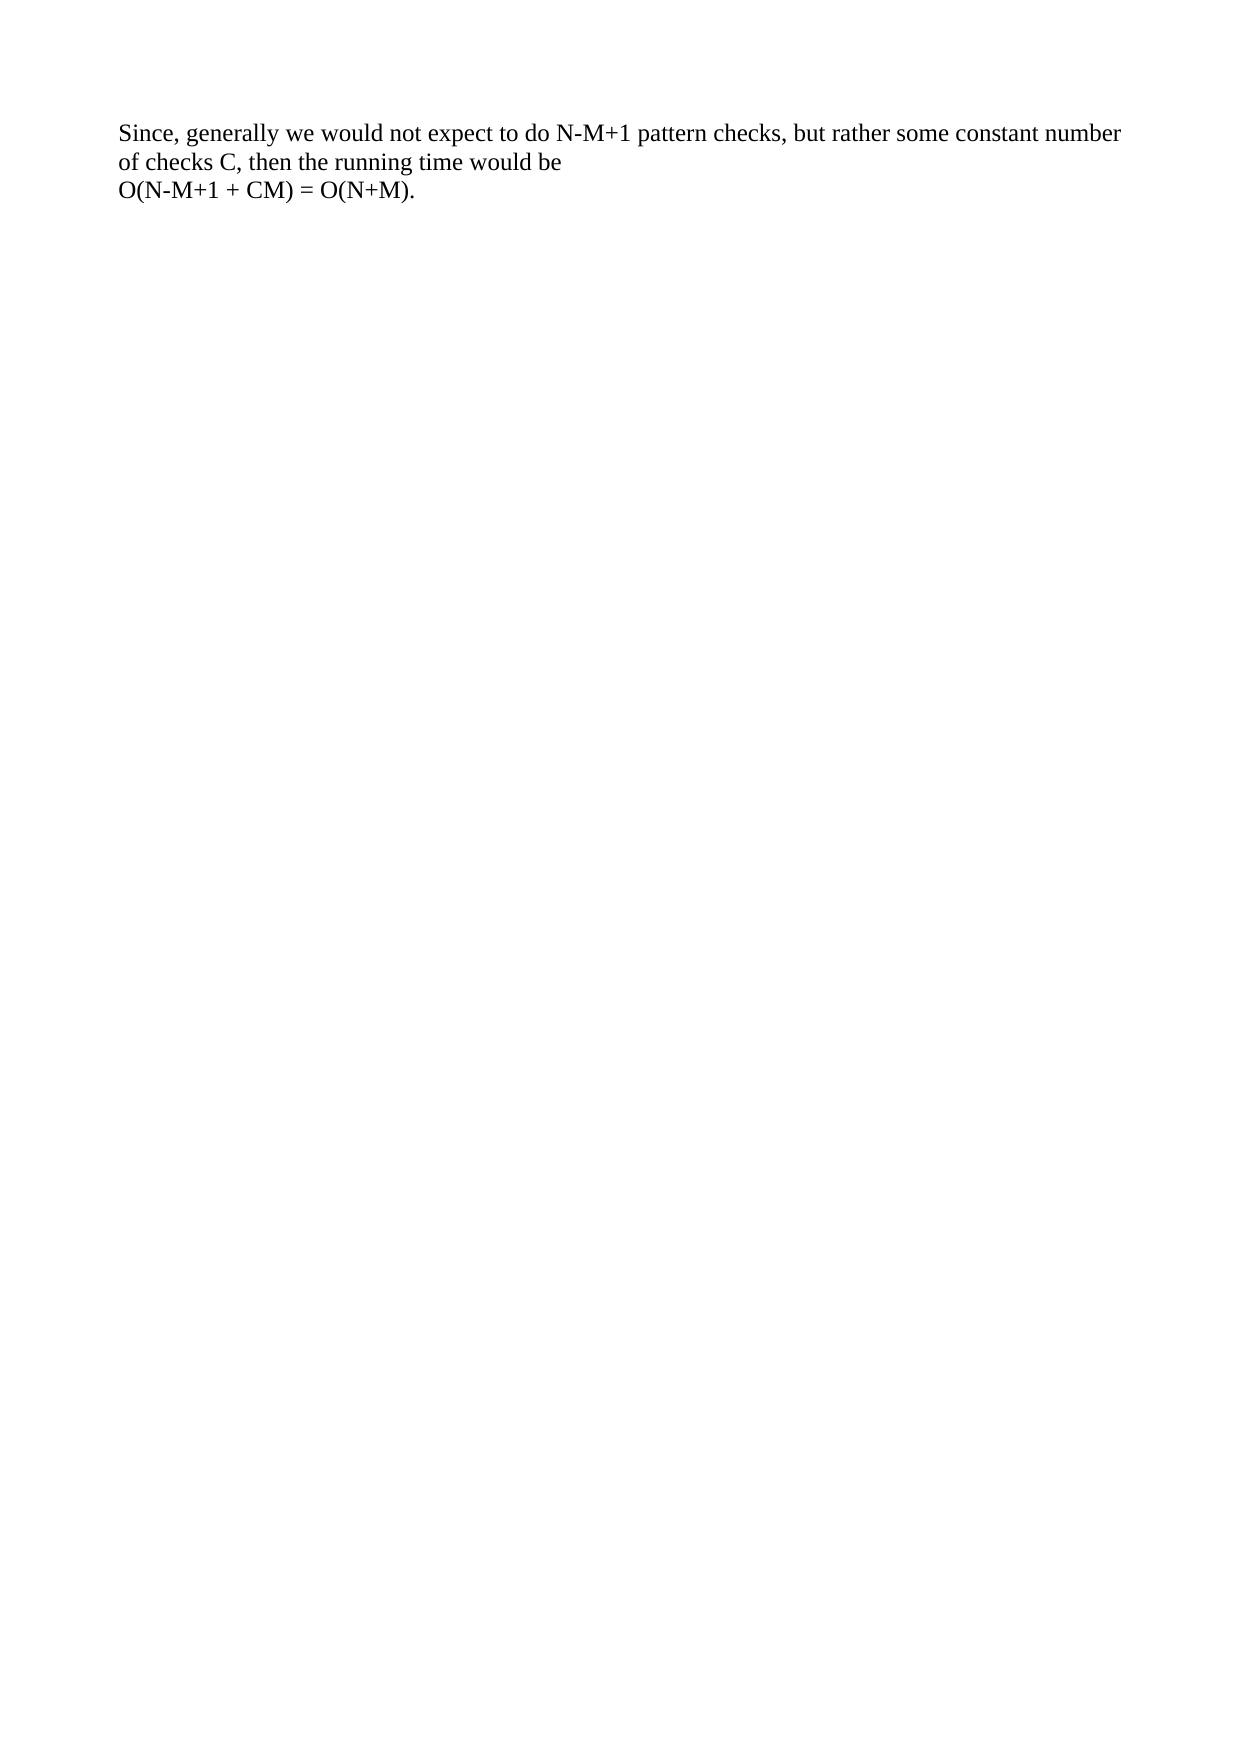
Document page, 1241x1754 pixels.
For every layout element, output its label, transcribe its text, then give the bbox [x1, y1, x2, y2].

text O(N-M+1 + CM) = O(N+M). [118, 176, 1122, 204]
text Since, generally we would not expect to do N-M+1 pattern checks, but rather some constant number of checks C, then the running time would be [118, 118, 1122, 176]
